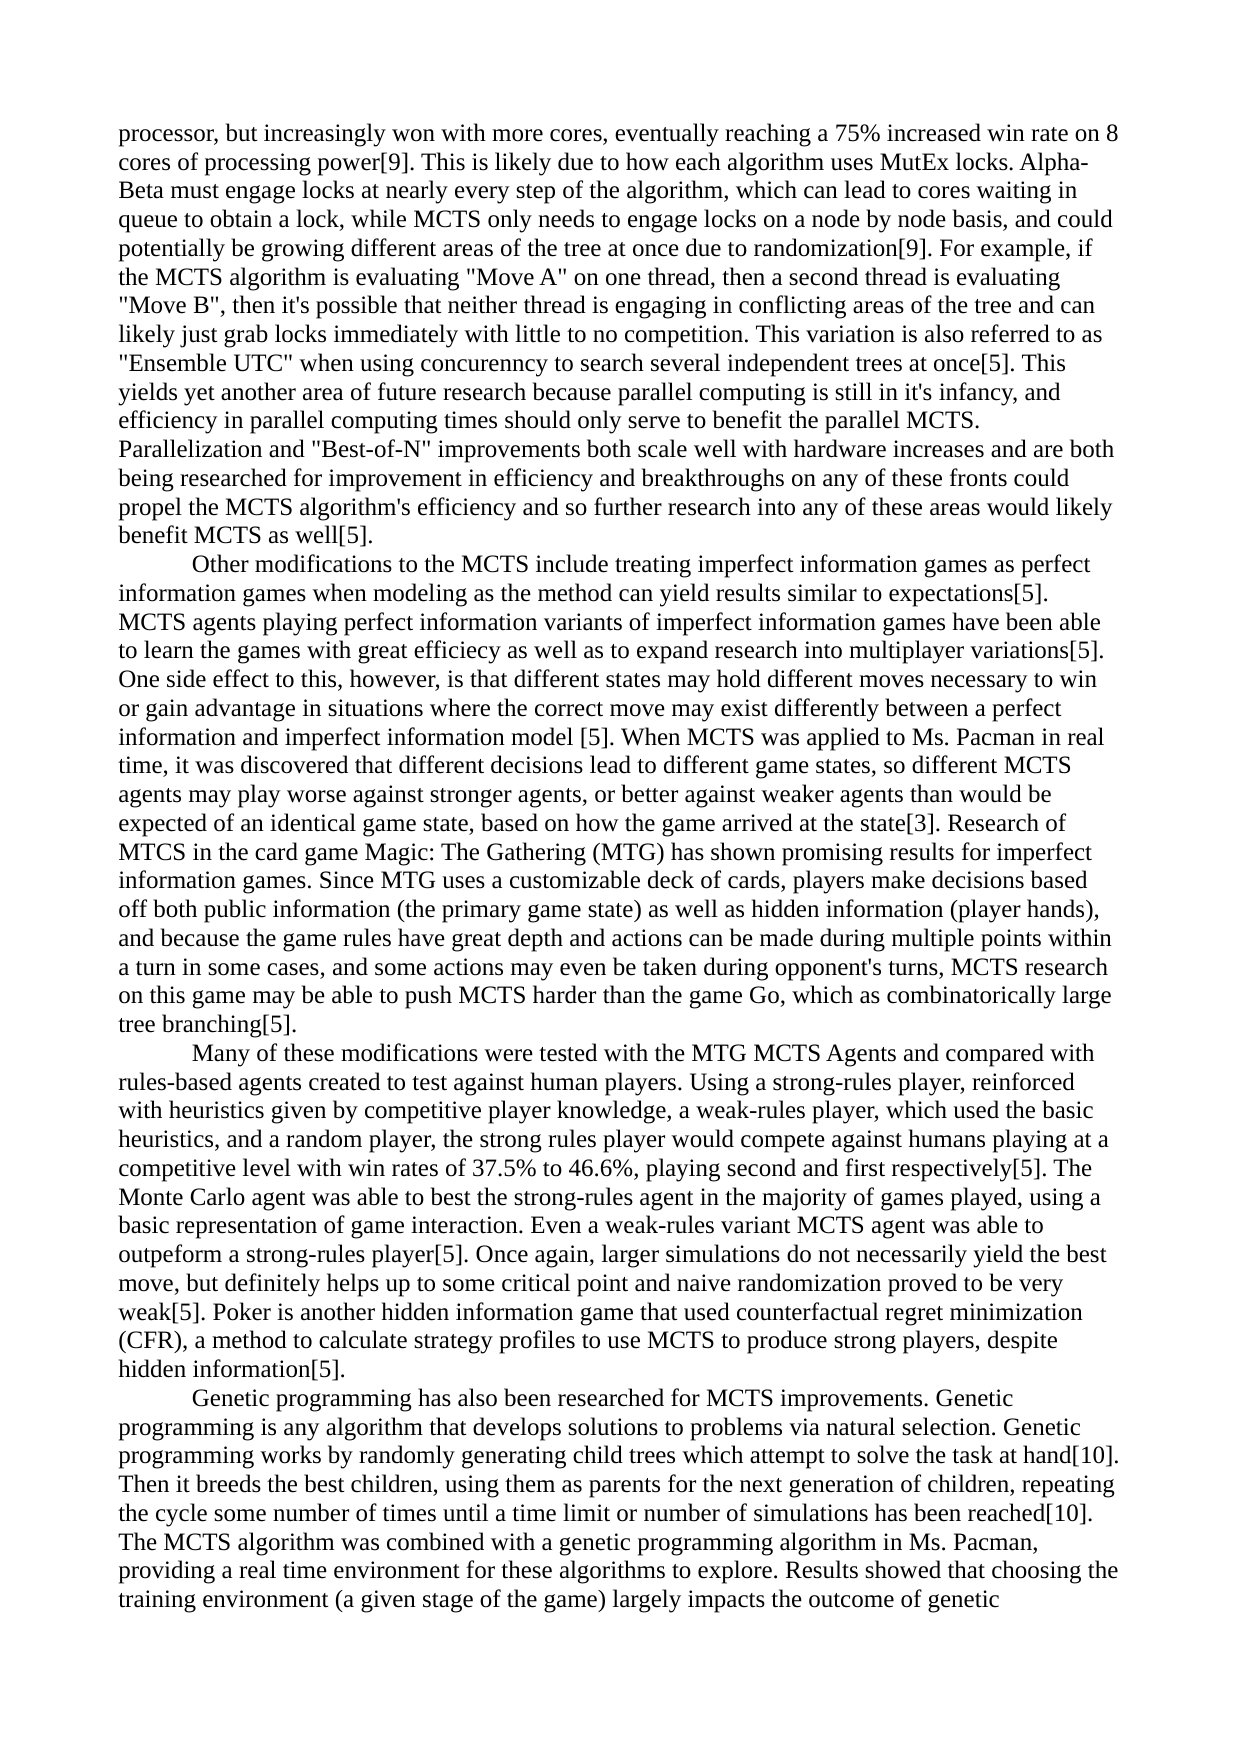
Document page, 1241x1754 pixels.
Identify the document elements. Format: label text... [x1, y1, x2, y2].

text Many of these modifications were tested with the MTG MCTS Agents and compared with rules-based agents created to test against human players. Using a strong-rules player, reinforced with heuristics given by competitive player knowledge, a weak-rules player, which used the basic heuristics, and a random player, the strong rules player would compete against humans playing at a competitive level with win rates of 37.5% to 46.6%, playing second and first respectively[5]. The Monte Carlo agent was able to best the strong-rules agent in the majority of games played, using a basic representation of game interaction. Even a weak-rules variant MCTS agent was able to outpeform a strong-rules player[5]. Once again, larger simulations do not necessarily yield the best move, but definitely helps up to some critical point and naive randomization proved to be very weak[5]. Poker is another hidden information game that used counterfactual regret minimization (CFR), a method to calculate strategy profiles to use MCTS to produce strong players, despite hidden information[5]. [118, 1038, 1122, 1383]
text Genetic programming has also been researched for MCTS improvements. Genetic programming is any algorithm that develops solutions to problems via natural selection. Genetic programming works by randomly generating child trees which attempt to solve the task at hand[10]. Then it breeds the best children, using them as parents for the next generation of children, repeating the cycle some number of times until a time limit or number of simulations has been reached[10]. The MCTS algorithm was combined with a genetic programming algorithm in Ms. Pacman, providing a real time environment for these algorithms to explore. Results showed that choosing the training environment (a given stage of the game) largely impacts the outcome of genetic [118, 1383, 1122, 1613]
text processor, but increasingly won with more cores, eventually reaching a 75% increased win rate on 8 cores of processing power[9]. This is likely due to how each algorithm uses MutEx locks. Alpha-Beta must engage locks at nearly every step of the algorithm, which can lead to cores waiting in queue to obtain a lock, while MCTS only needs to engage locks on a node by node basis, and could potentially be growing different areas of the tree at once due to randomization[9]. For example, if the MCTS algorithm is evaluating "Move A" on one thread, then a second thread is evaluating "Move B", then it's possible that neither thread is engaging in conflicting areas of the tree and can likely just grab locks immediately with little to no competition. This variation is also referred to as "Ensemble UTC" when using concurenncy to search several independent trees at once[5]. This yields yet another area of future research because parallel computing is still in it's infancy, and efficiency in parallel computing times should only serve to benefit the parallel MCTS. Parallelization and "Best-of-N" improvements both scale well with hardware increases and are both being researched for improvement in efficiency and breakthroughs on any of these fronts could propel the MCTS algorithm's efficiency and so further research into any of these areas would likely benefit MCTS as well[5]. [118, 118, 1122, 549]
text Other modifications to the MCTS include treating imperfect information games as perfect information games when modeling as the method can yield results similar to expectations[5]. MCTS agents playing perfect information variants of imperfect information games have been able to learn the games with great efficiecy as well as to expand research into multiplayer variations[5]. One side effect to this, however, is that different states may hold different moves necessary to win or gain advantage in situations where the correct move may exist differently between a perfect information and imperfect information model [5]. When MCTS was applied to Ms. Pacman in real time, it was discovered that different decisions lead to different game states, so different MCTS agents may play worse against stronger agents, or better against weaker agents than would be expected of an identical game state, based on how the game arrived at the state[3]. Research of MTCS in the card game Magic: The Gathering (MTG) has shown promising results for imperfect information games. Since MTG uses a customizable deck of cards, players make decisions based off both public information (the primary game state) as well as hidden information (player hands), and because the game rules have great depth and actions can be made during multiple points within a turn in some cases, and some actions may even be taken during opponent's turns, MCTS research on this game may be able to push MCTS harder than the game Go, which as combinatorically large tree branching[5]. [118, 549, 1122, 1038]
